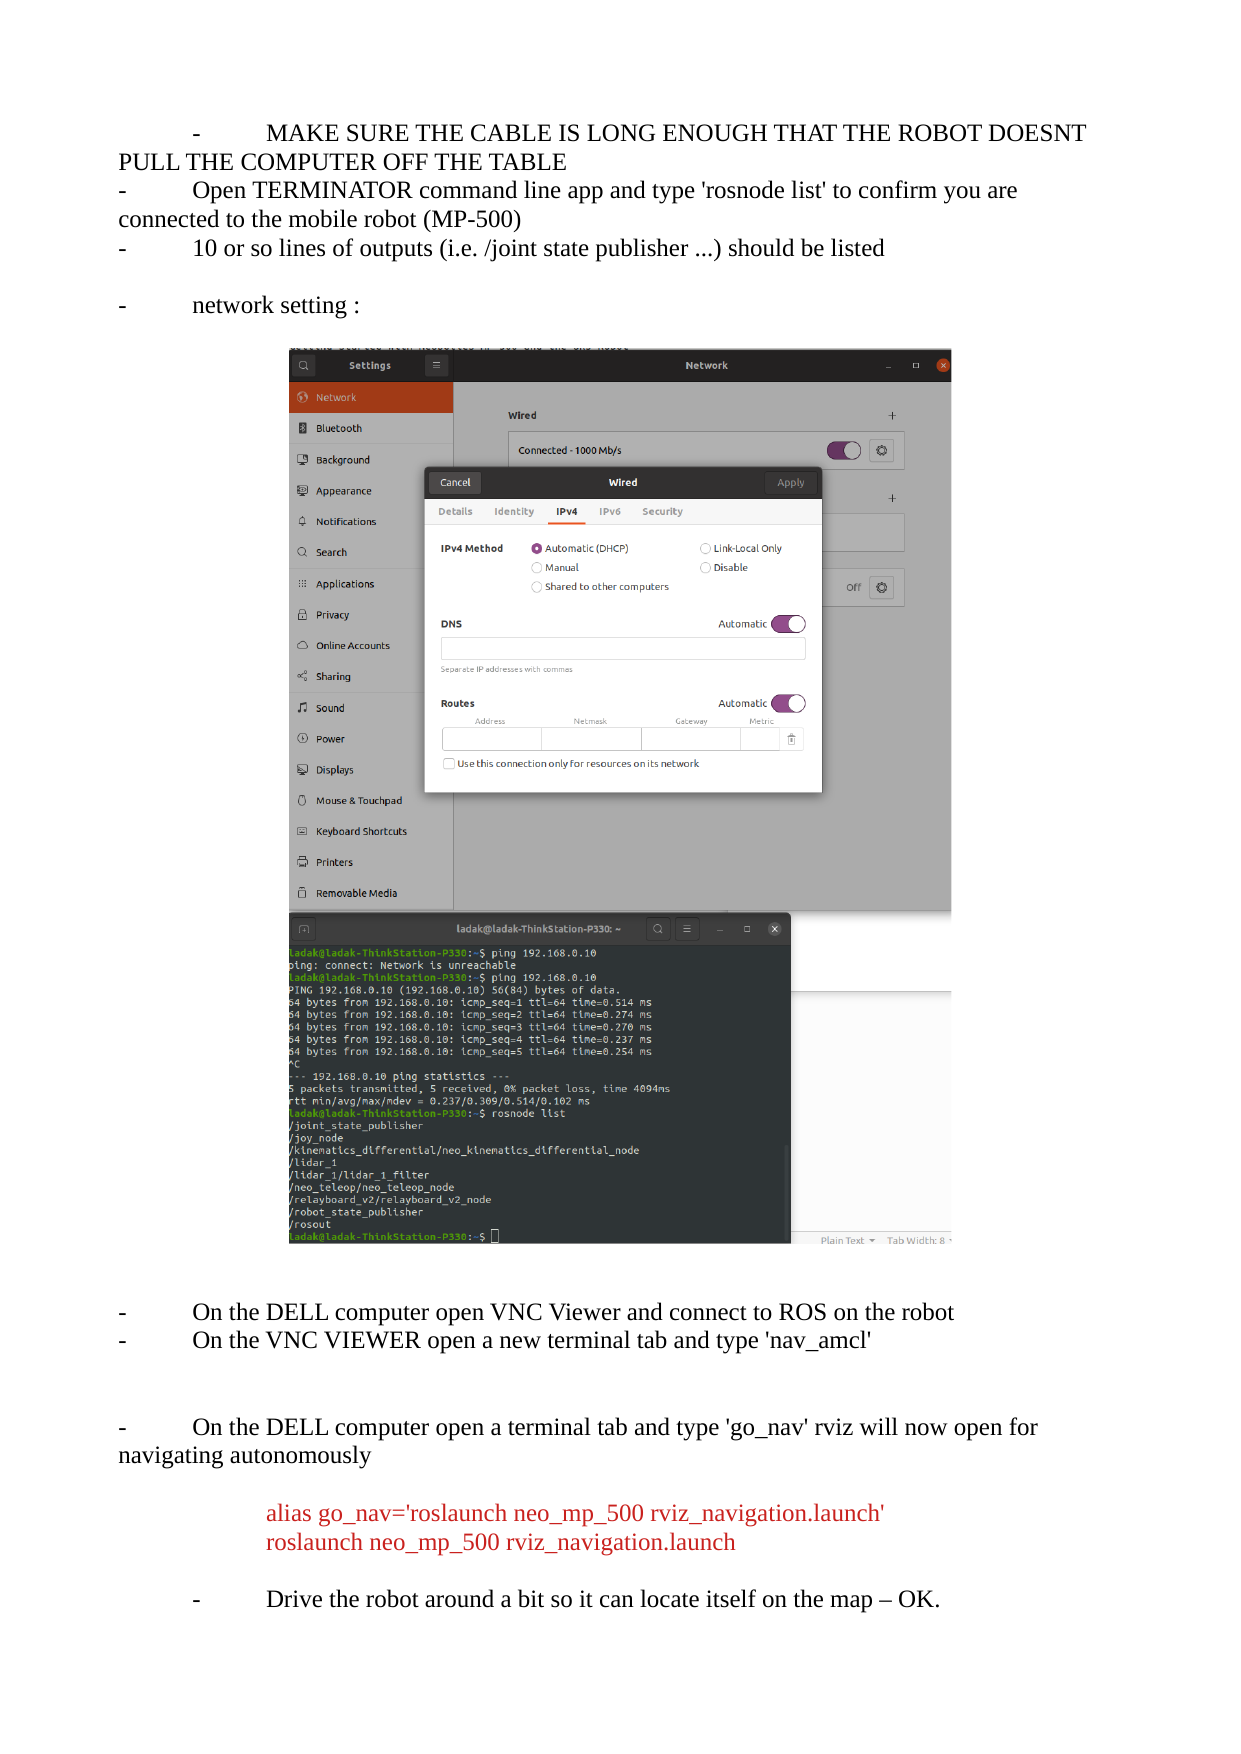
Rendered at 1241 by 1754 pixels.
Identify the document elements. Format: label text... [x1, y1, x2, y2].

text - On the DELL computer open VNC Viewer and connect to ROS on the robot [118, 1297, 1122, 1326]
text - On the DELL computer open a terminal tab and type 'go_nav' rviz will now open for navigating autonomously [118, 1412, 1122, 1469]
picture [289, 348, 952, 1244]
text roslaunch neo_mp_500 rviz_navigation.launch [118, 1527, 1122, 1556]
text - Drive the robot around a bit so it can locate itself on the map – OK. [118, 1584, 1122, 1613]
text - Open TERMINATOR command line app and type 'rosnode list' to confirm you are connected to the mobile robot (MP-500) [118, 176, 1122, 233]
text - On the VNC VIEWER open a new terminal tab and type 'nav_amcl' [118, 1326, 1122, 1354]
text - 10 or so lines of outputs (i.e. /joint state publisher ...) should be listed [118, 233, 1122, 262]
text - network setting : [118, 291, 1122, 319]
text - MAKE SURE THE CABLE IS LONG ENOUGH THAT THE ROBOT DOESNT PULL THE COMPUTER OFF THE TABLE [118, 118, 1122, 176]
text alias go_nav='roslaunch neo_mp_500 rviz_navigation.launch' [118, 1498, 1122, 1527]
